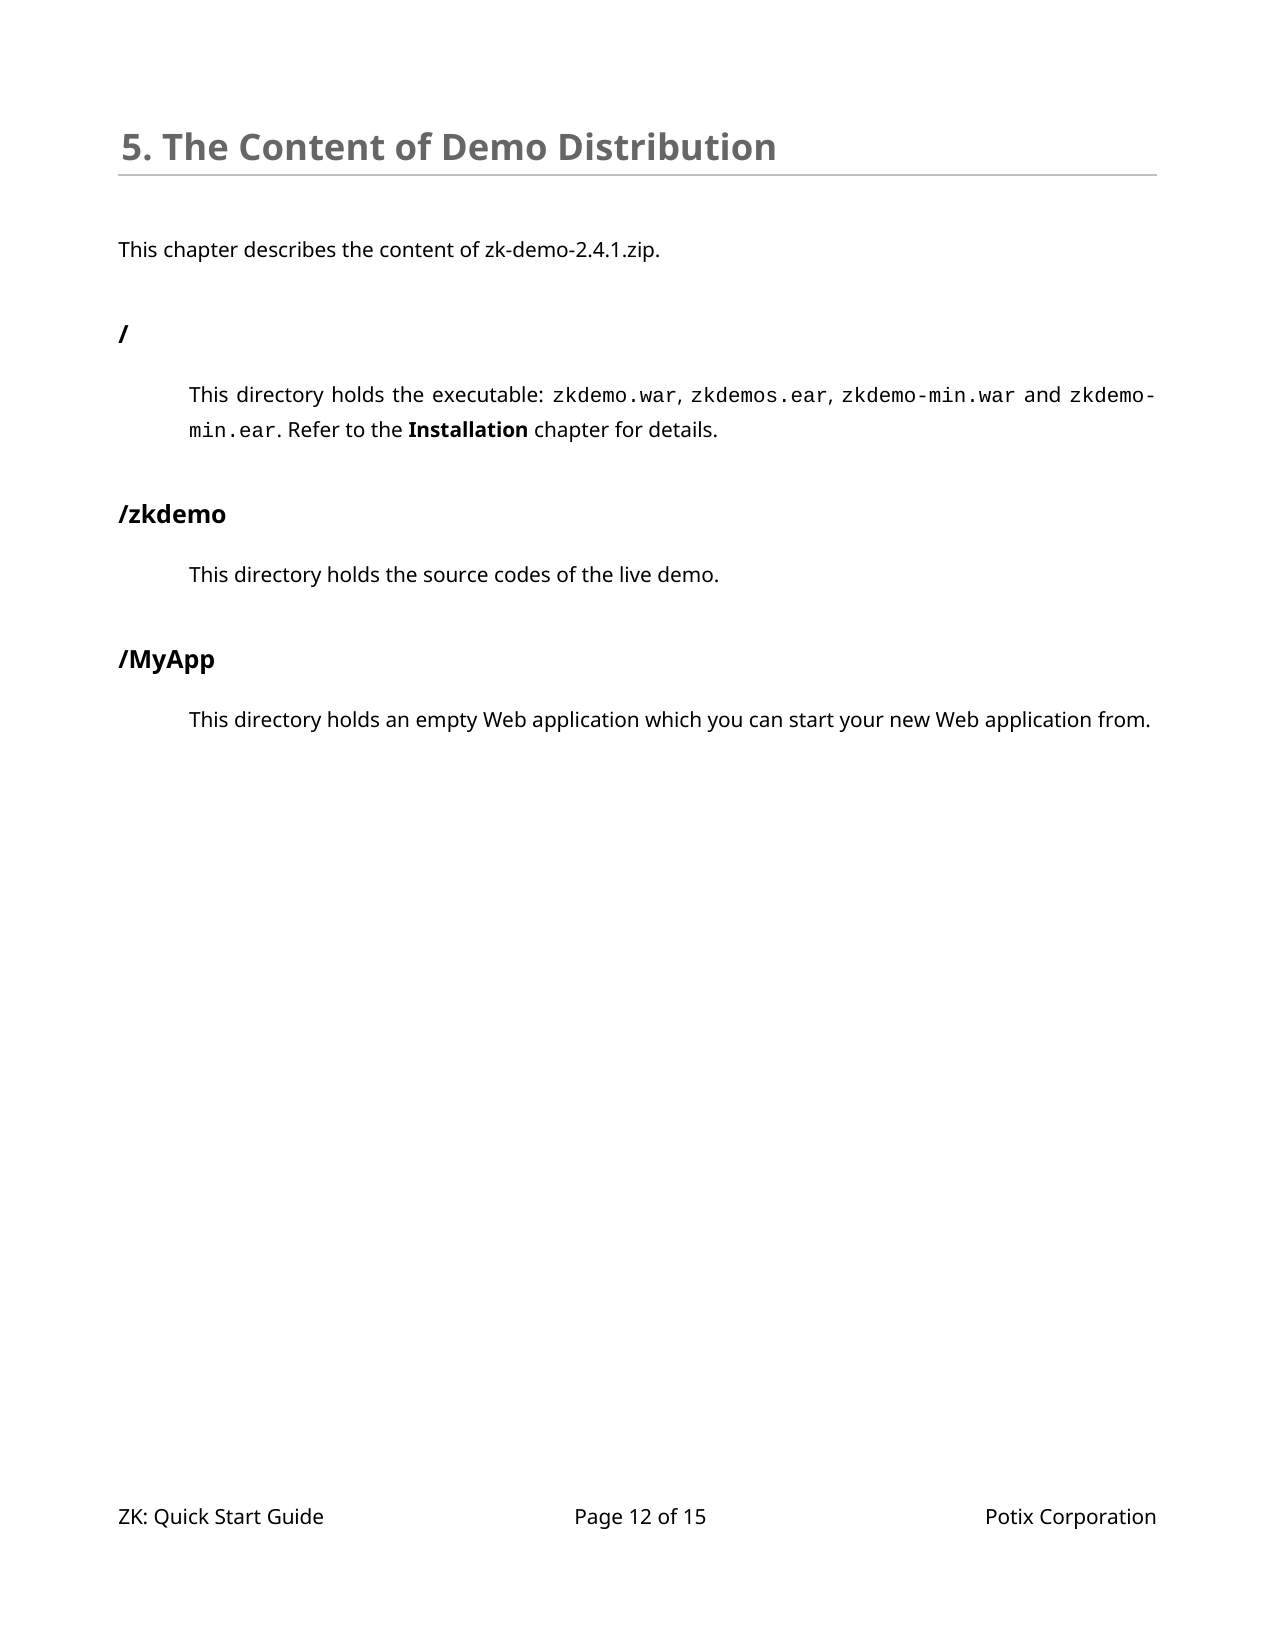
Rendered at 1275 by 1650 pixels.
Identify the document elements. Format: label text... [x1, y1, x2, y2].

subtitle 5. The Content of Demo Distribution [118, 118, 1157, 174]
subtitle / [118, 316, 1157, 350]
subtitle /zkdemo [118, 497, 1157, 531]
text This chapter describes the content of zk-demo-2.4.1.zip. [118, 235, 1157, 263]
text This directory holds an empty Web application which you can start your new Web application from. [189, 705, 1157, 733]
text This directory holds the executable: zkdemo.war, zkdemos.ear, zkdemo-min.war and zkdemo-min.ear. Refer to the Installation chapter for details. [189, 380, 1157, 444]
text This directory holds the source codes of the live demo. [189, 560, 1157, 588]
subtitle /MyApp [118, 642, 1157, 676]
